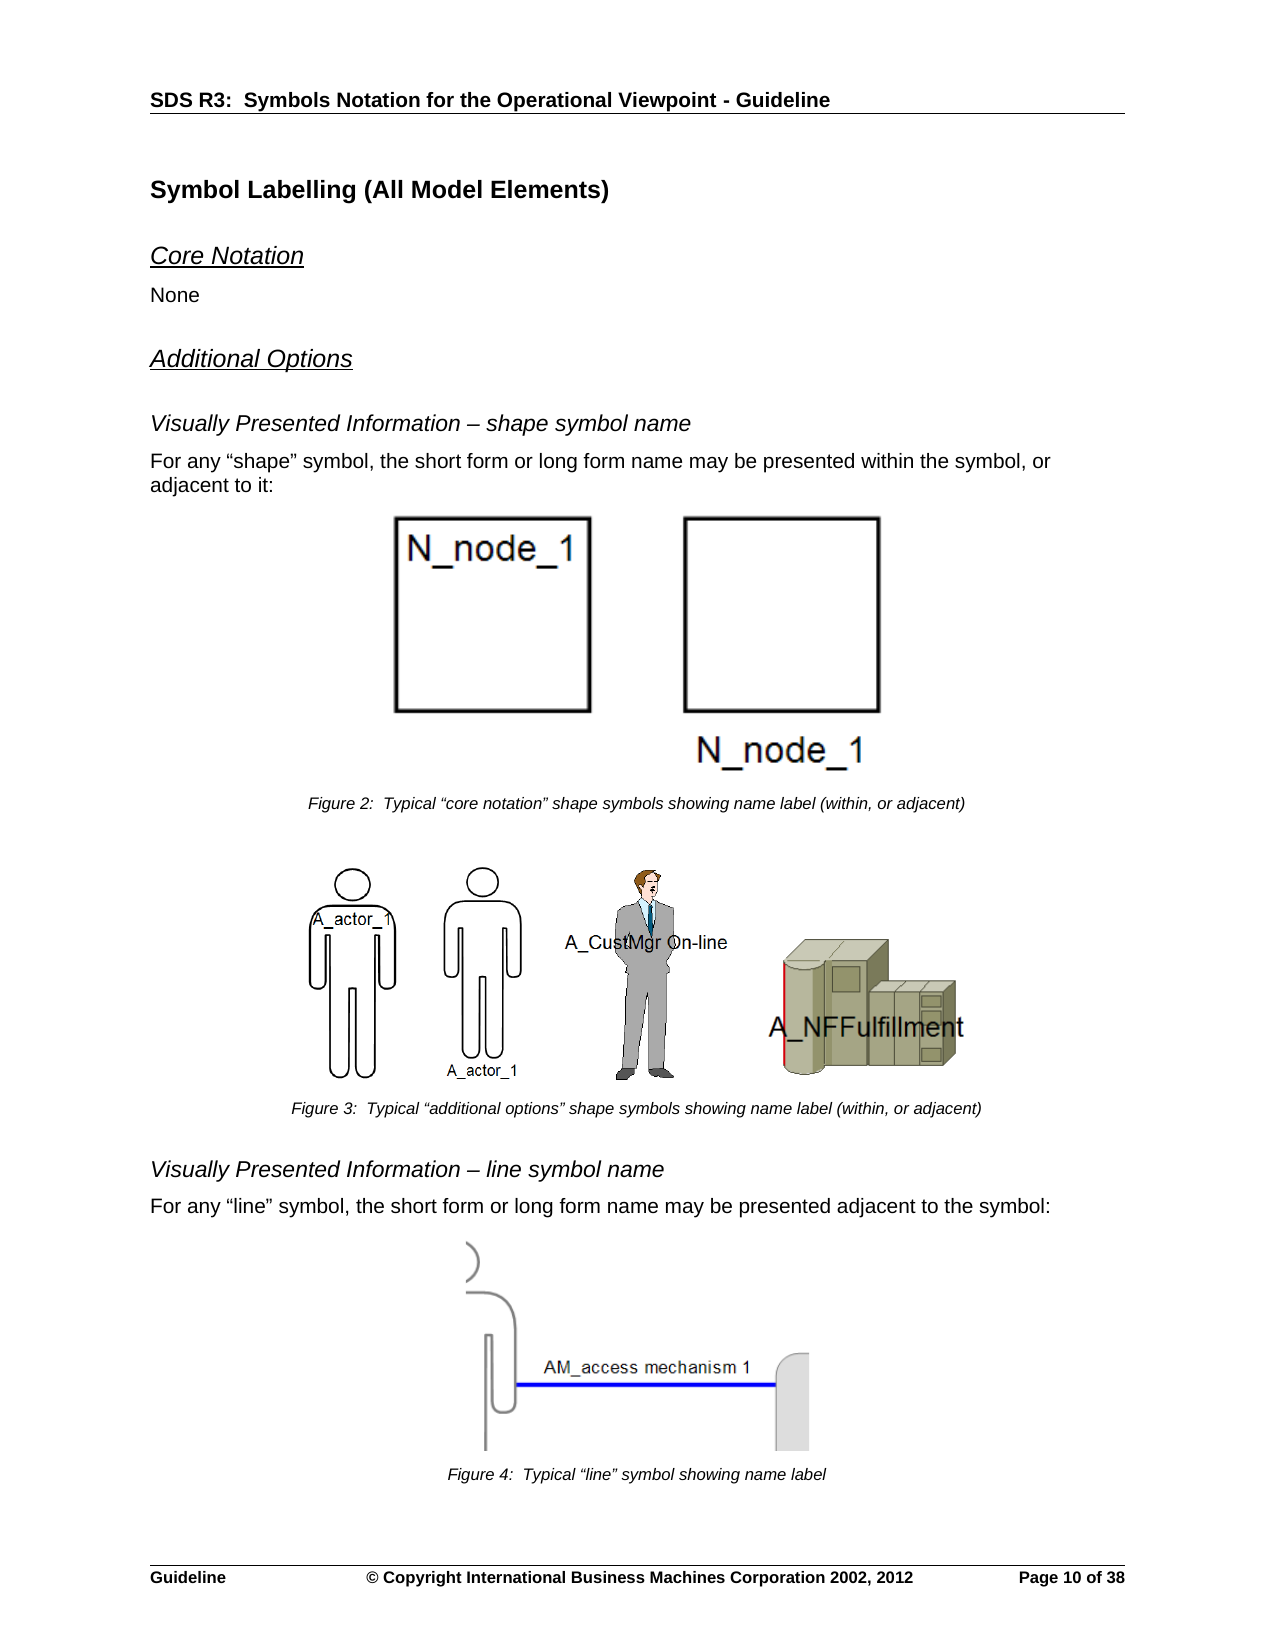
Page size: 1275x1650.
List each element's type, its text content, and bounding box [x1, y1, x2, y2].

subtitle Core Notation [150, 241, 1125, 270]
picture [465, 1232, 810, 1451]
text Figure 3: Typical “additional options” shape symbols showing name label (within, or adjacent) [150, 1099, 1125, 1118]
text For any “line” symbol, the short form or long form name may be presented adjacent to the symbol: [150, 1194, 1125, 1218]
picture [386, 511, 889, 780]
subtitle Symbol Labelling (All Model Elements) [150, 175, 1125, 204]
picture [562, 863, 729, 1085]
subtitle Visually Presented Information – shape symbol name [150, 410, 1125, 437]
picture [439, 863, 525, 1085]
subtitle Visually Presented Information – line symbol name [150, 1156, 1125, 1182]
picture [303, 863, 402, 1085]
text Figure 2: Typical “core notation” shape symbols showing name label (within, or adjacent) [150, 794, 1125, 813]
subtitle Additional Options [150, 344, 1125, 373]
text Figure 4: Typical “line” symbol showing name label [150, 1464, 1125, 1483]
picture [766, 927, 972, 1085]
text For any “shape” symbol, the short form or long form name may be presented within the symbol, or adjacent to it: [150, 449, 1125, 497]
text None [150, 282, 1125, 306]
